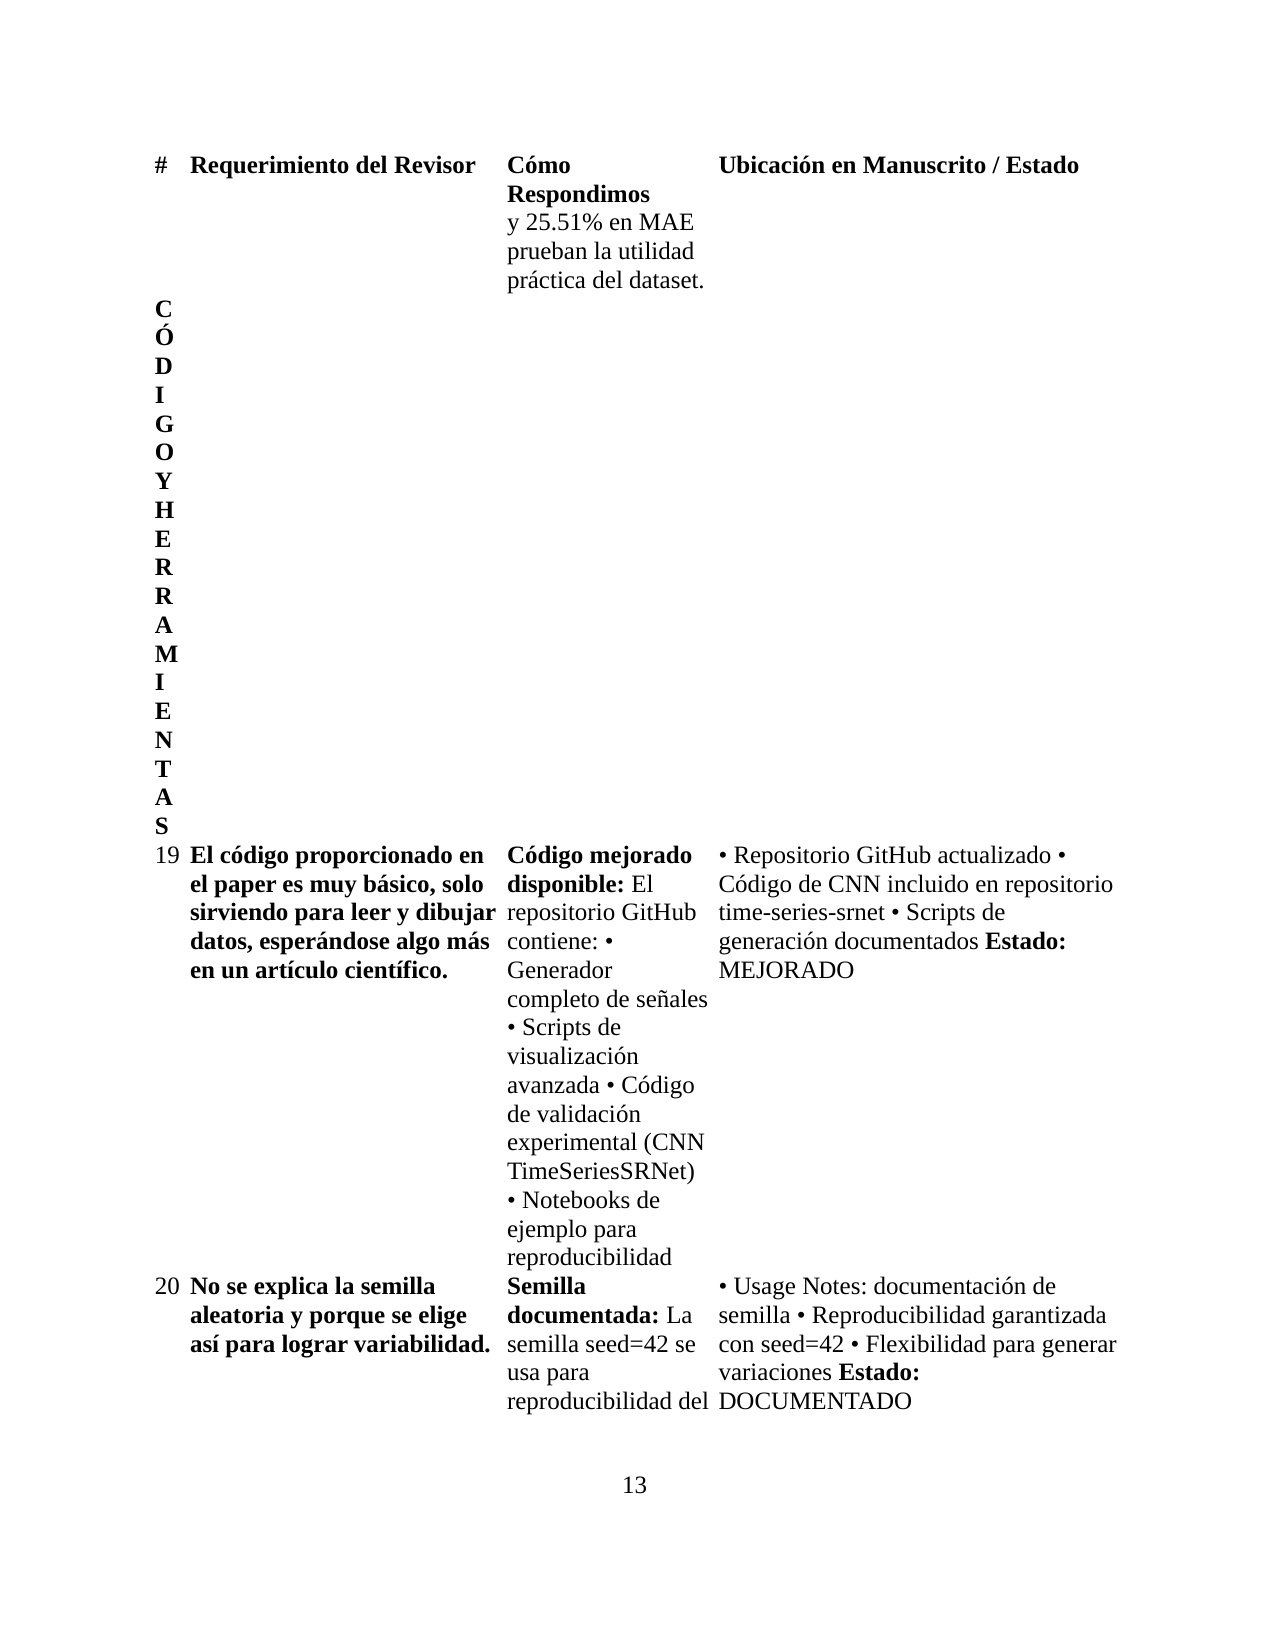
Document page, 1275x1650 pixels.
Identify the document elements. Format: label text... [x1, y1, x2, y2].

table_cell El código proporcionado en el paper es muy básico, solo sirviendo para leer y dibujar datos, esperándose algo más en un artículo científico. [185, 840, 502, 1271]
table_cell • Repositorio GitHub actualizado • Código de CNN incluido en repositorio time-series-srnet • Scripts de generación documentados Estado: ✅ MEJORADO [714, 840, 1125, 1271]
table_cell [185, 208, 502, 294]
table_cell [714, 208, 1125, 294]
table_cell [503, 294, 714, 840]
table_cell CÓDIGO Y HERRAMIENTAS [150, 294, 185, 840]
table_cell y 25.51% en MAE prueban la utilidad práctica del dataset. [503, 208, 714, 294]
table_cell Semilla documentada: La semilla seed=42 se usa para reproducibilidad del [503, 1271, 714, 1415]
table_header Cómo Respondimos [503, 150, 714, 207]
table_cell Código mejorado disponible: El repositorio GitHub contiene: • Generador completo de señales • Scripts de visualización avanzada • Código de validación experimental (CNN TimeSeriesSRNet) • Notebooks de ejemplo para reproducibilidad [503, 840, 714, 1271]
table_cell [714, 294, 1125, 840]
table_cell • Usage Notes: documentación de semilla • Reproducibilidad garantizada con seed=42 • Flexibilidad para generar variaciones Estado: ✅ DOCUMENTADO [714, 1271, 1125, 1415]
table_cell [185, 294, 502, 840]
table_cell No se explica la semilla aleatoria y porque se elige así para lograr variabilidad. [185, 1271, 502, 1415]
table_cell 20 [150, 1271, 185, 1415]
table_header # [150, 150, 185, 207]
table_cell [150, 208, 185, 294]
table_header Ubicación en Manuscrito / Estado [714, 150, 1125, 207]
table_header Requerimiento del Revisor [185, 150, 502, 207]
table_cell 19 [150, 840, 185, 1271]
